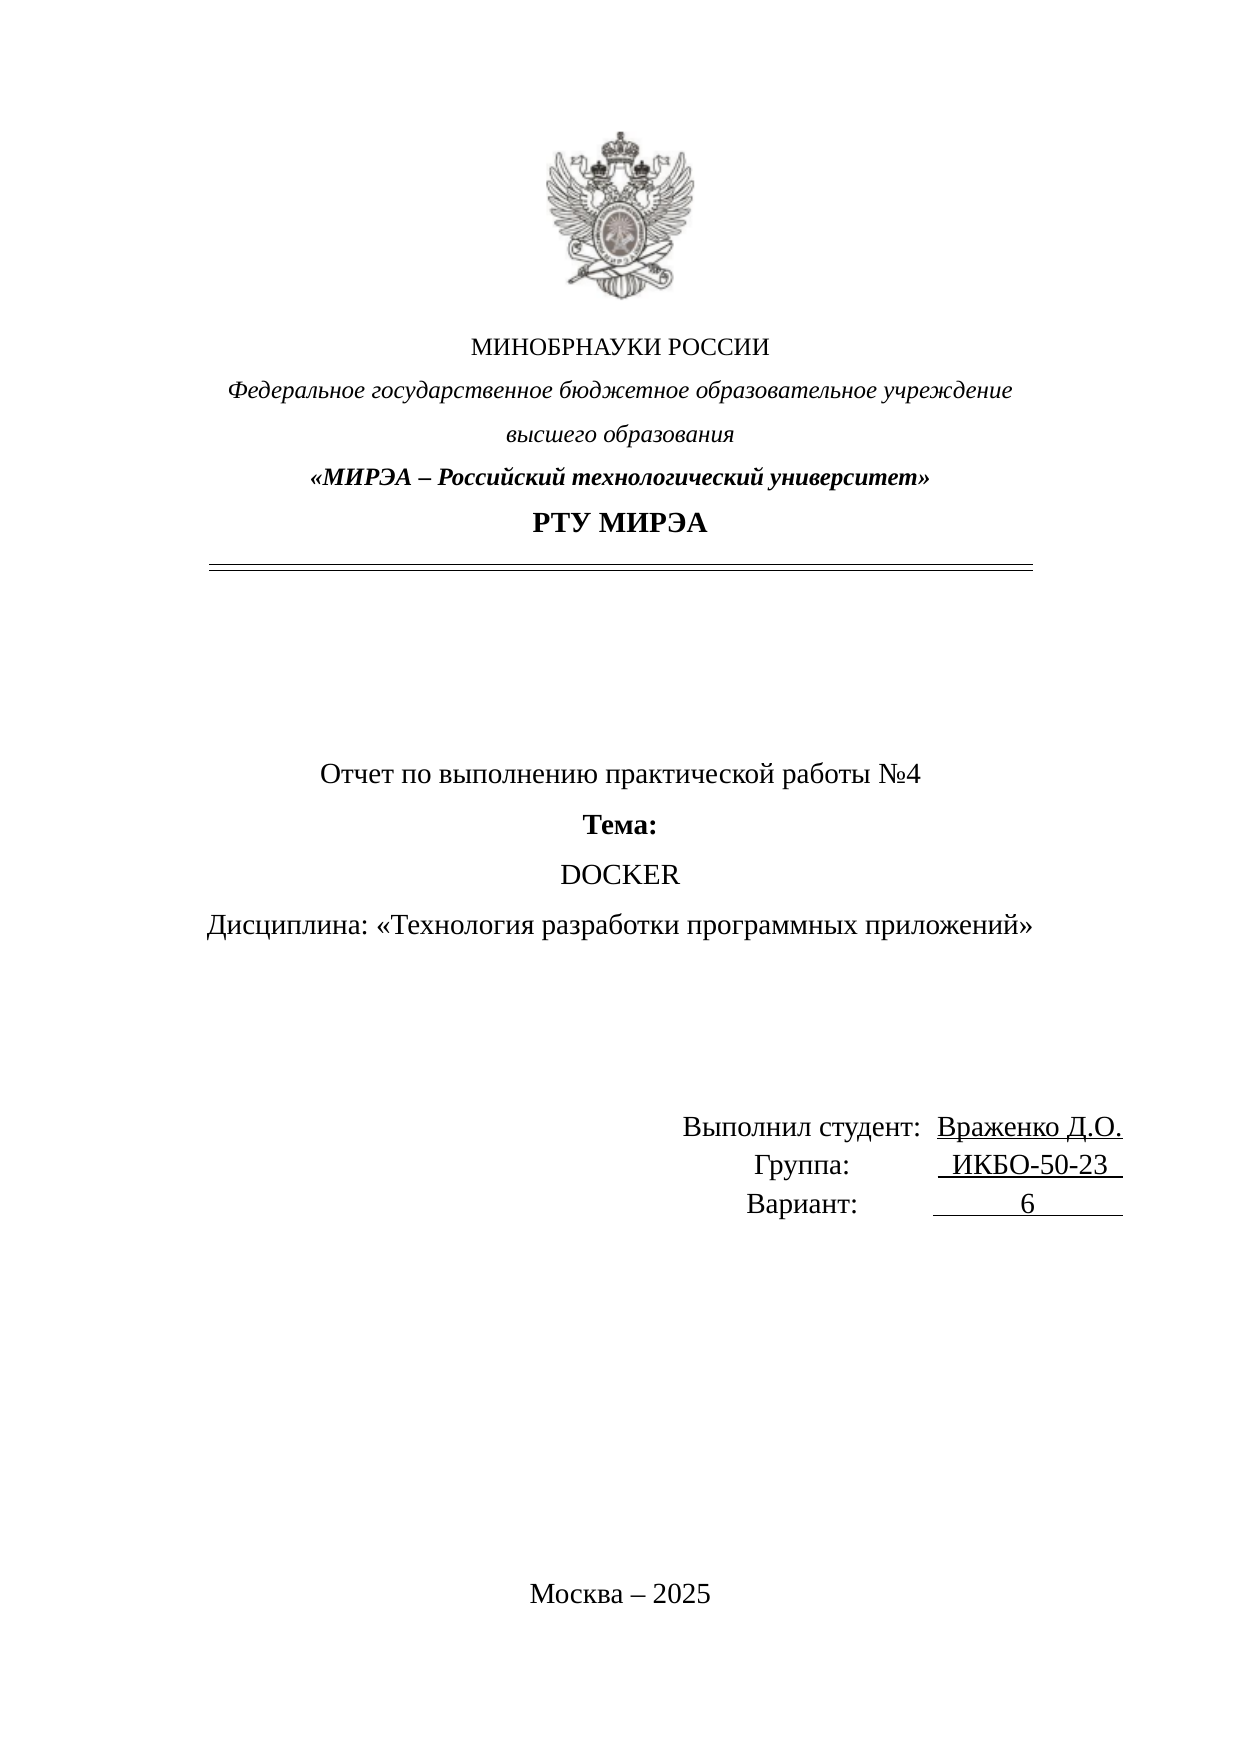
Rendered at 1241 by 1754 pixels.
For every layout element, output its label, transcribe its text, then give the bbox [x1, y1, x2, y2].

text «МИРЭА – Российский технологический университет» [118, 462, 1122, 491]
text Москва – 2025 [118, 1577, 1122, 1610]
table_cell ИКБО-50-23 [930, 1147, 1122, 1186]
text Тема: [118, 807, 1122, 840]
text РТУ МИРЭА [118, 505, 1122, 538]
text Федеральное государственное бюджетное образовательное учреждение [118, 376, 1122, 404]
text Отчет по выполнению практической работы №4 [118, 757, 1122, 790]
table_cell 6 [930, 1186, 1122, 1224]
text МИНОБРНАУКИ РОССИИ [118, 118, 1122, 361]
text Дисциплина: «Технология разработки программных приложений» [118, 907, 1122, 941]
text DOCKER [118, 857, 1122, 891]
table_cell Группа: [673, 1147, 930, 1186]
table_header Выполнил студент: [673, 1109, 930, 1147]
table_header Враженко Д.О. [930, 1109, 1122, 1147]
picture [520, 118, 720, 319]
table_cell Вариант: [673, 1186, 930, 1224]
text высшего образования [118, 419, 1122, 447]
